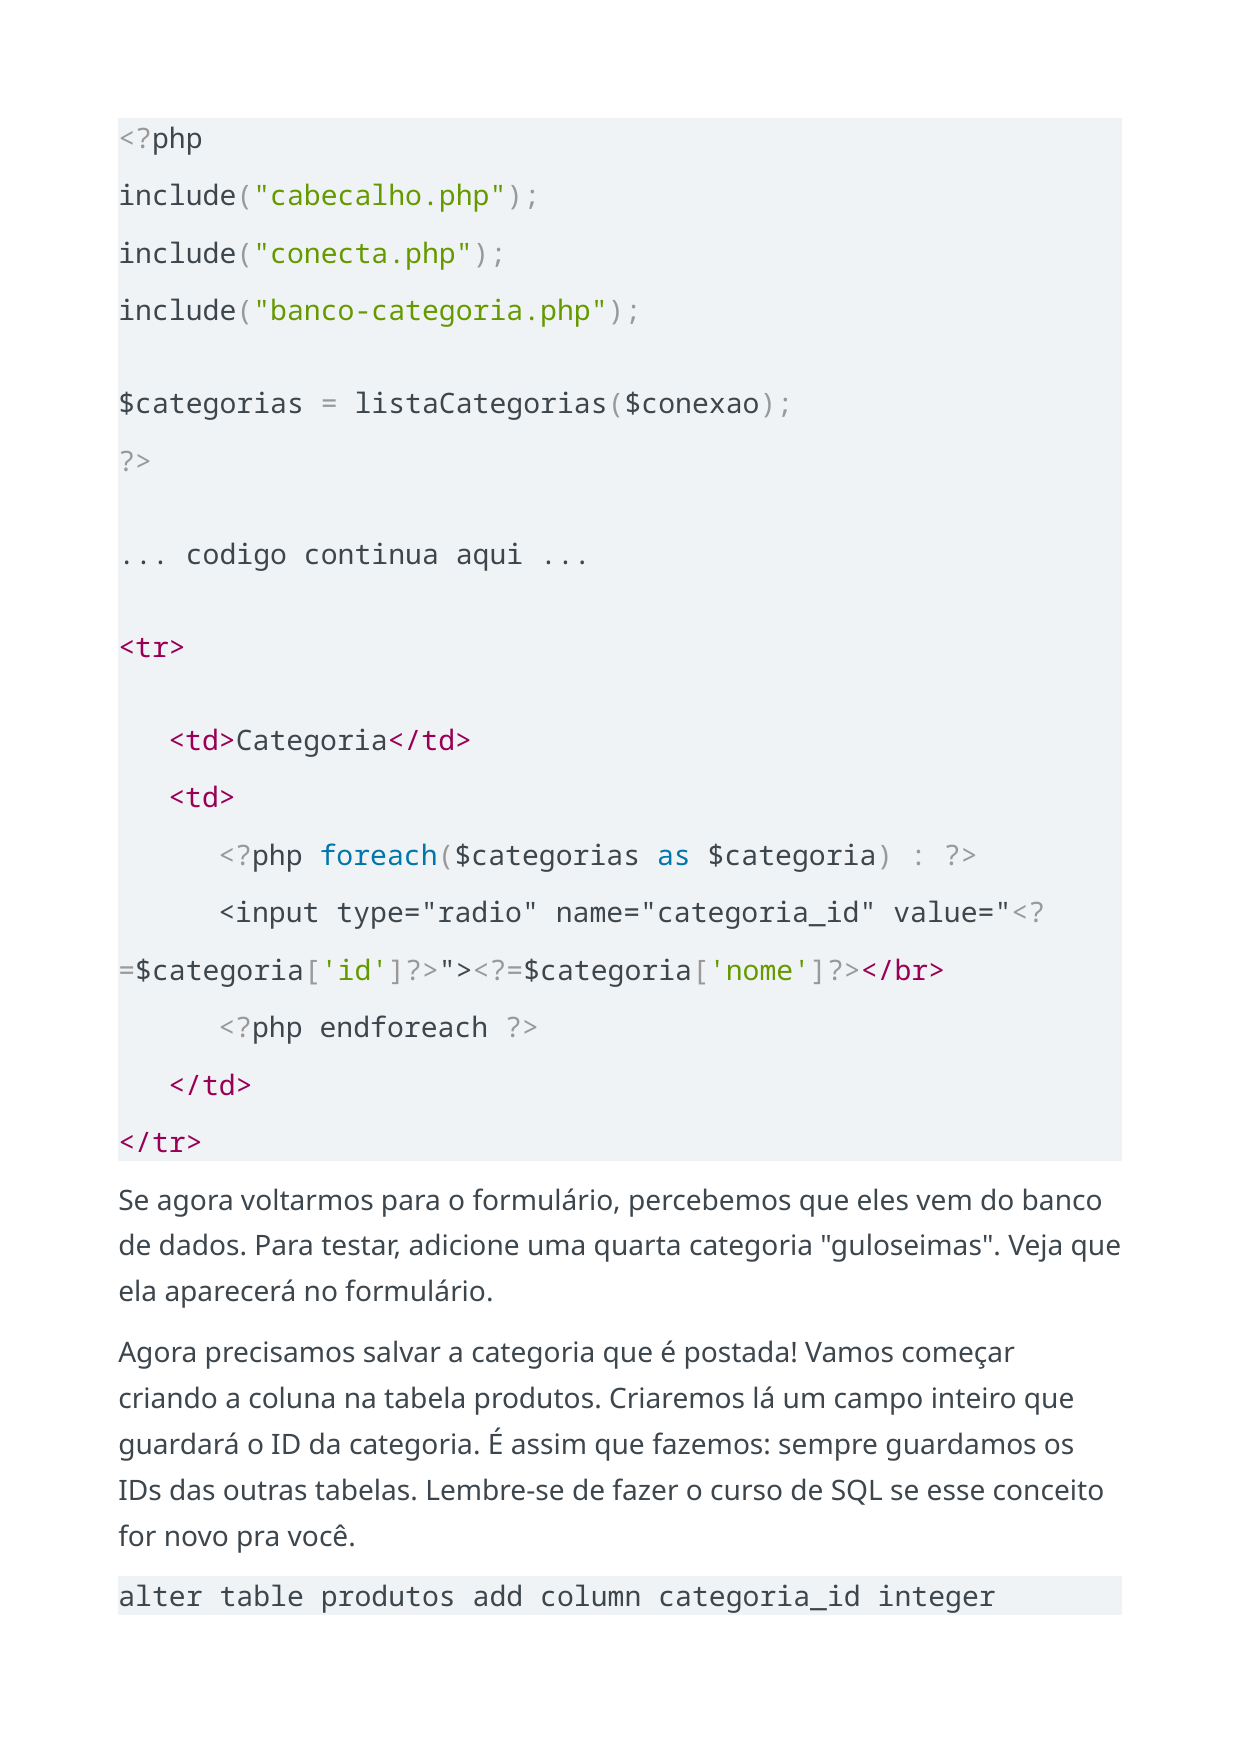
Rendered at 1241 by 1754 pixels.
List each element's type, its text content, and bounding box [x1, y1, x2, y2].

text <td>Categoria</td> [118, 720, 1122, 758]
text <input type="radio" name="categoria_id" value="<?=$categoria['id']?>"><?=$categoria['nome']?></br> [118, 892, 1122, 988]
text include("banco-categoria.php"); [118, 291, 1122, 329]
text Agora precisamos salvar a categoria que é postada! Vamos começar criando a coluna na tabela produtos. Criaremos lá um campo inteiro que guardará o ID da categoria. É assim que fazemos: sempre guardamos os IDs das outras tabelas. Lembre-se de fazer o curso de SQL se esse conceito for novo pra você. [118, 1332, 1122, 1554]
text <td> [118, 777, 1122, 816]
text </td> [118, 1065, 1122, 1103]
text Se agora voltarmos para o formulário, percebemos que eles vem do banco de dados. Para testar, adicione uma quarta categoria "guloseimas". Veja que ela aparecerá no formulário. [118, 1180, 1122, 1310]
text <?php [118, 118, 1122, 156]
text $categorias = listaCategorias($conexao); [118, 383, 1122, 422]
text ?> [118, 441, 1122, 479]
text <tr> [118, 627, 1122, 665]
text include("conecta.php"); [118, 233, 1122, 271]
text <?php endforeach ?> [118, 1007, 1122, 1046]
text <?php foreach($categorias as $categoria) : ?> [118, 835, 1122, 873]
text ... codigo continua aqui ... [118, 534, 1122, 572]
text </tr> [118, 1122, 1122, 1161]
text alter table produtos add column categoria_id integer [118, 1576, 1122, 1615]
text include("cabecalho.php"); [118, 176, 1122, 214]
